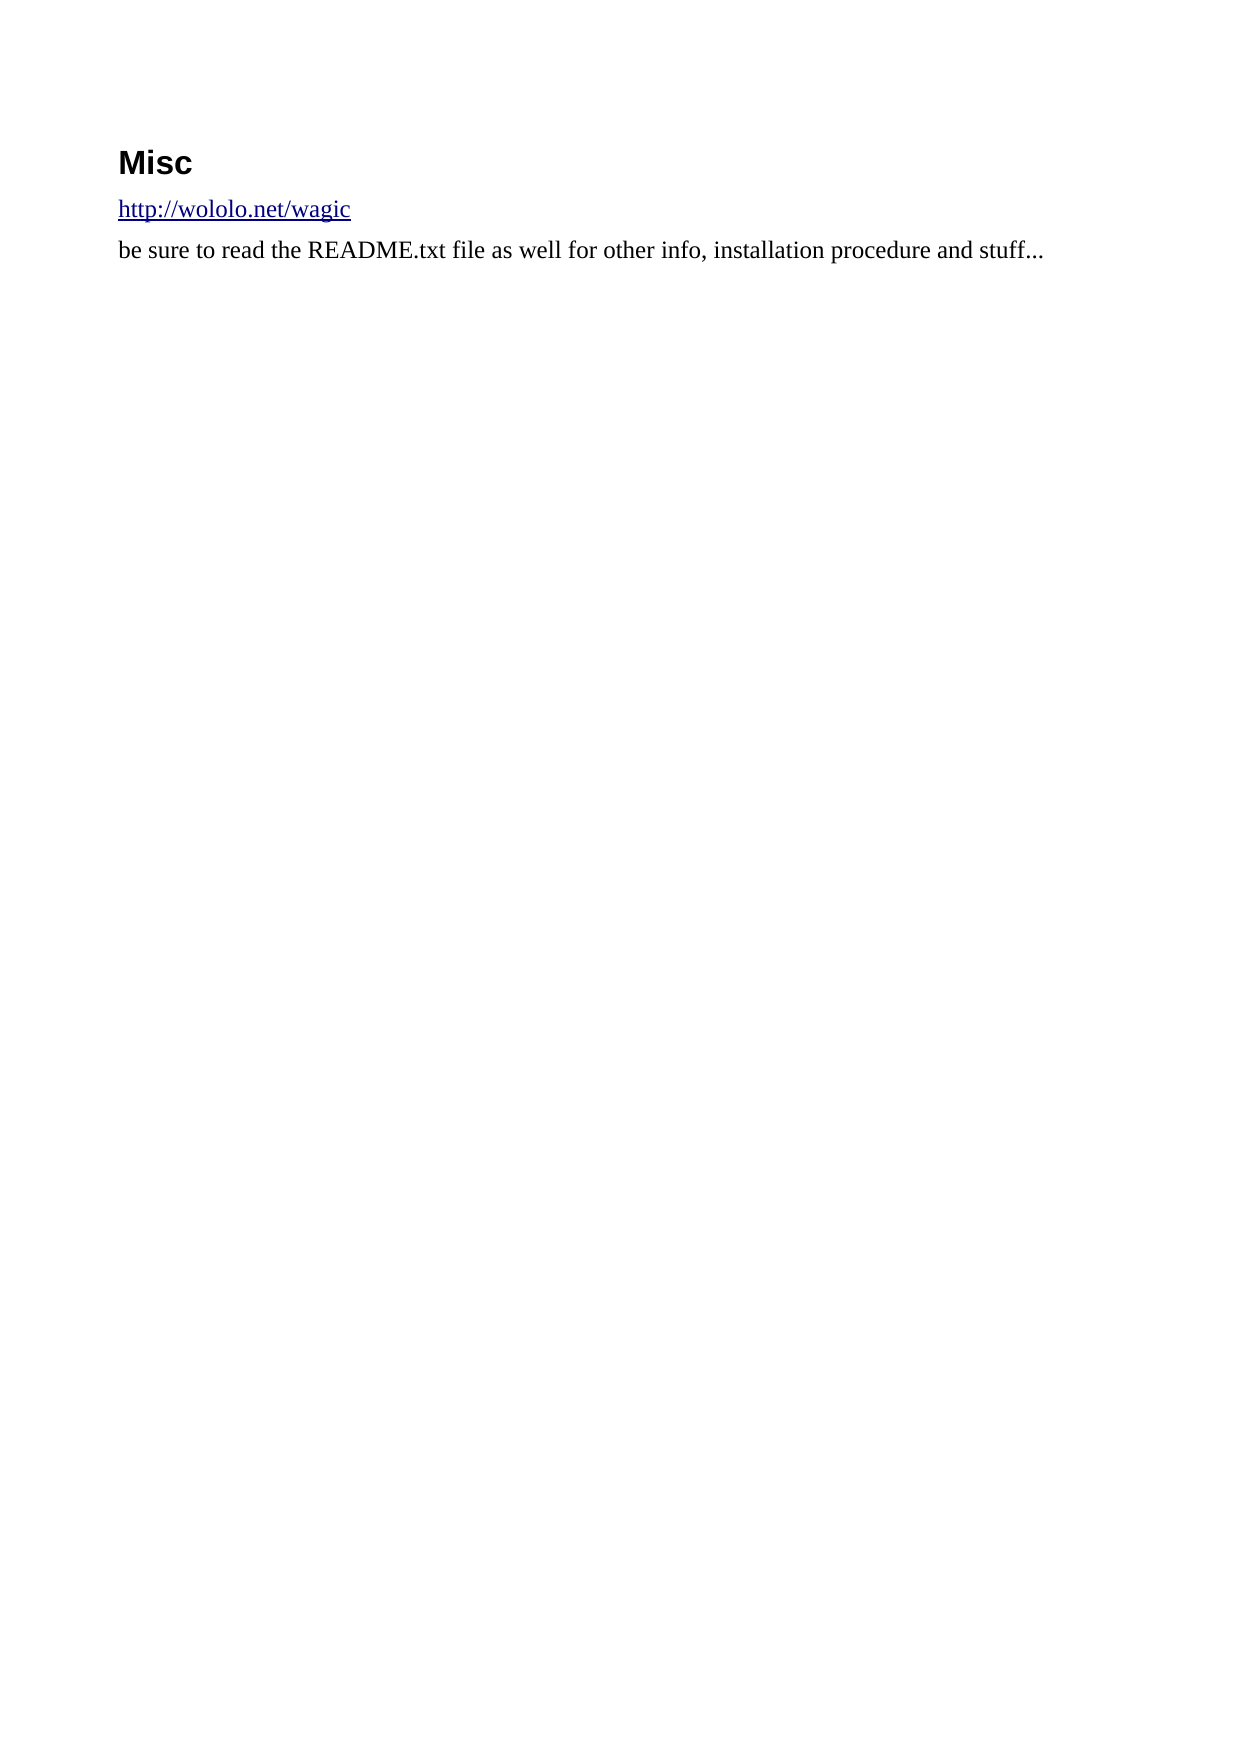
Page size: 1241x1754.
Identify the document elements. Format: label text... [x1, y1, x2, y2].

text http://wololo.net/wagic [118, 194, 1122, 223]
subtitle Misc [118, 143, 1122, 182]
text be sure to read the README.txt file as well for other info, installation procedure and stuff... [118, 236, 1122, 264]
